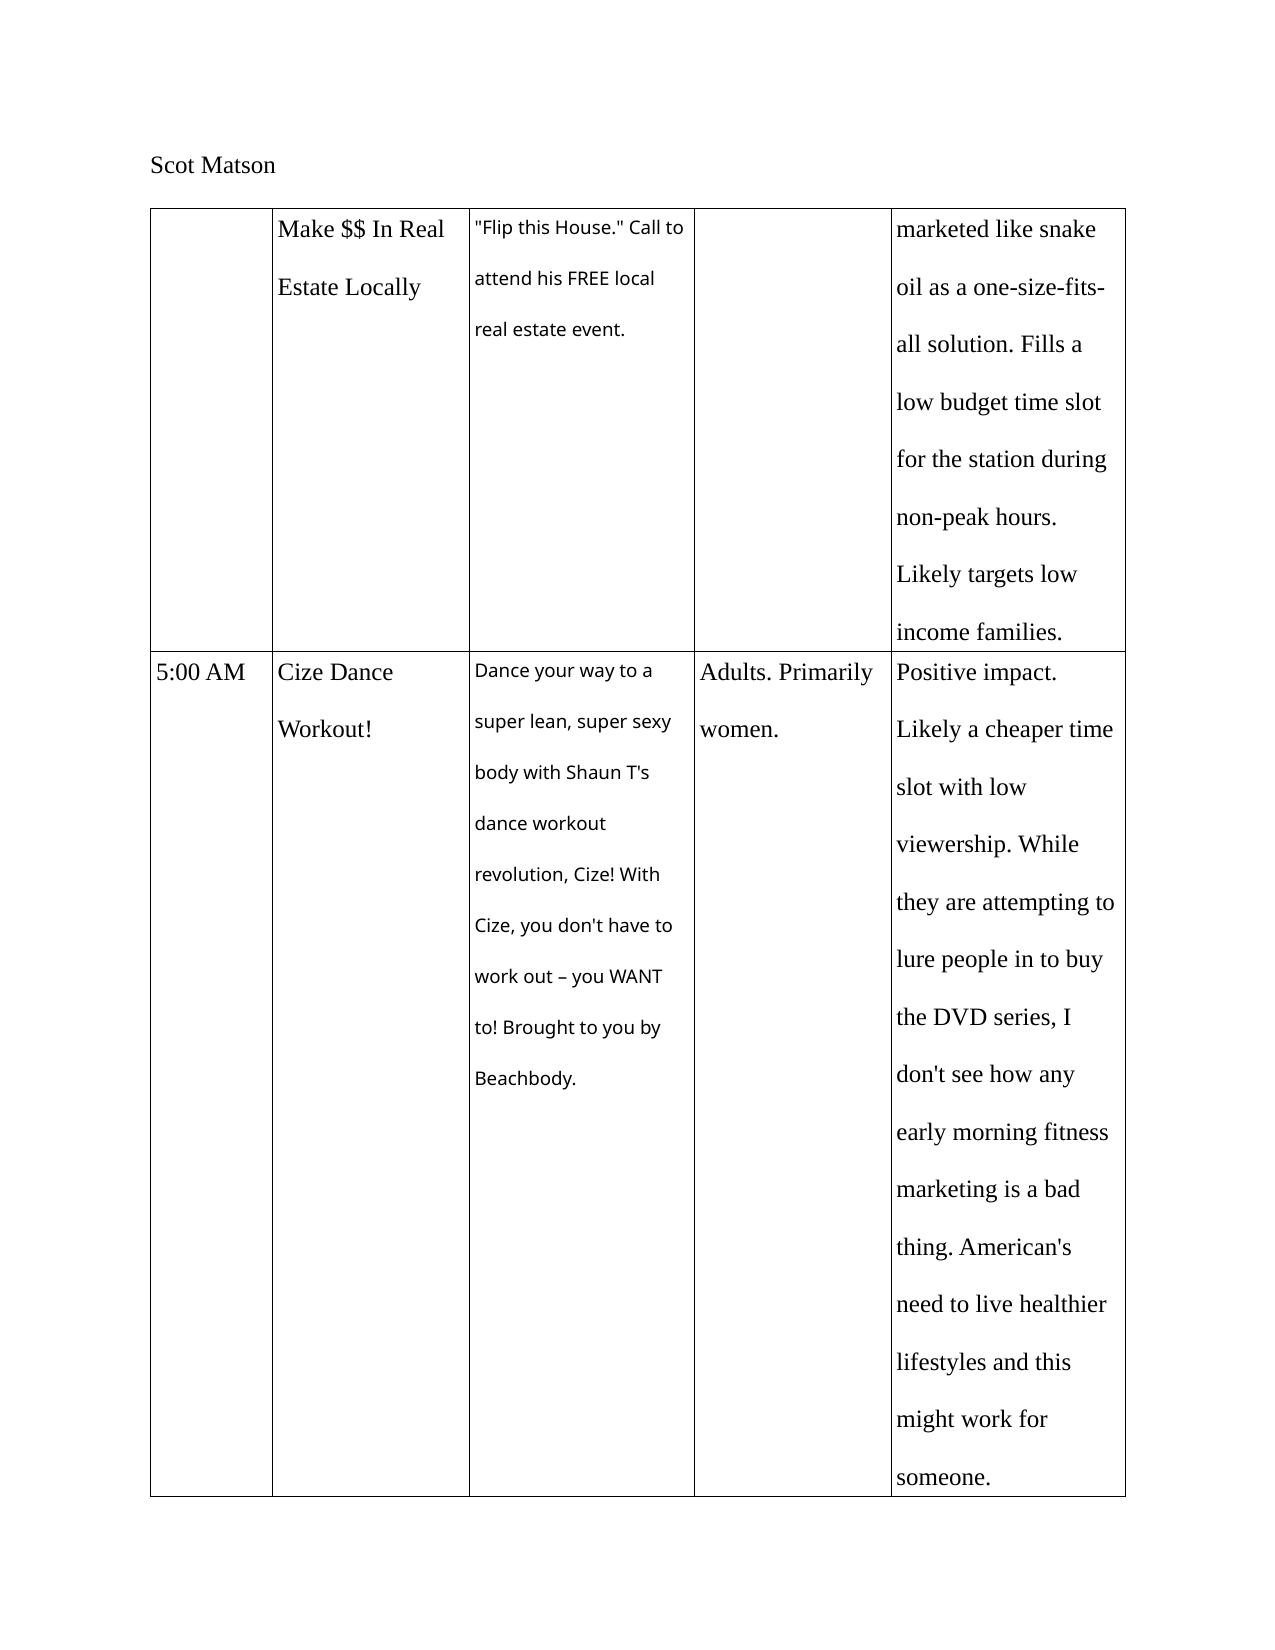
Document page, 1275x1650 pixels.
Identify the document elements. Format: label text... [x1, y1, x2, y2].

table_cell Cize Dance Workout! [273, 652, 469, 1496]
table_cell Make $$ In Real Estate Locally [273, 209, 469, 651]
table_cell Adults. Primarily women. [695, 652, 891, 1496]
table_cell Dance your way to a super lean, super sexy body with Shaun T's dance workout revolution, Cize! With Cize, you don't have to work out – you WANT to! Brought to you by Beachbody. [470, 652, 694, 1496]
table_cell 5:00 AM [151, 652, 272, 1496]
table_cell [151, 209, 272, 651]
table_cell marketed like snake oil as a one-size-fits-all solution. Fills a low budget time slot for the station during non-peak hours. Likely targets low income families. [892, 209, 1125, 651]
table_cell Positive impact. Likely a cheaper time slot with low viewership. While they are attempting to lure people in to buy the DVD series, I don't see how any early morning fitness marketing is a bad thing. American's need to live healthier lifestyles and this might work for someone. [892, 652, 1125, 1496]
table_cell [695, 209, 891, 651]
table_cell "Flip this House." Call to attend his FREE local real estate event. [470, 209, 694, 651]
